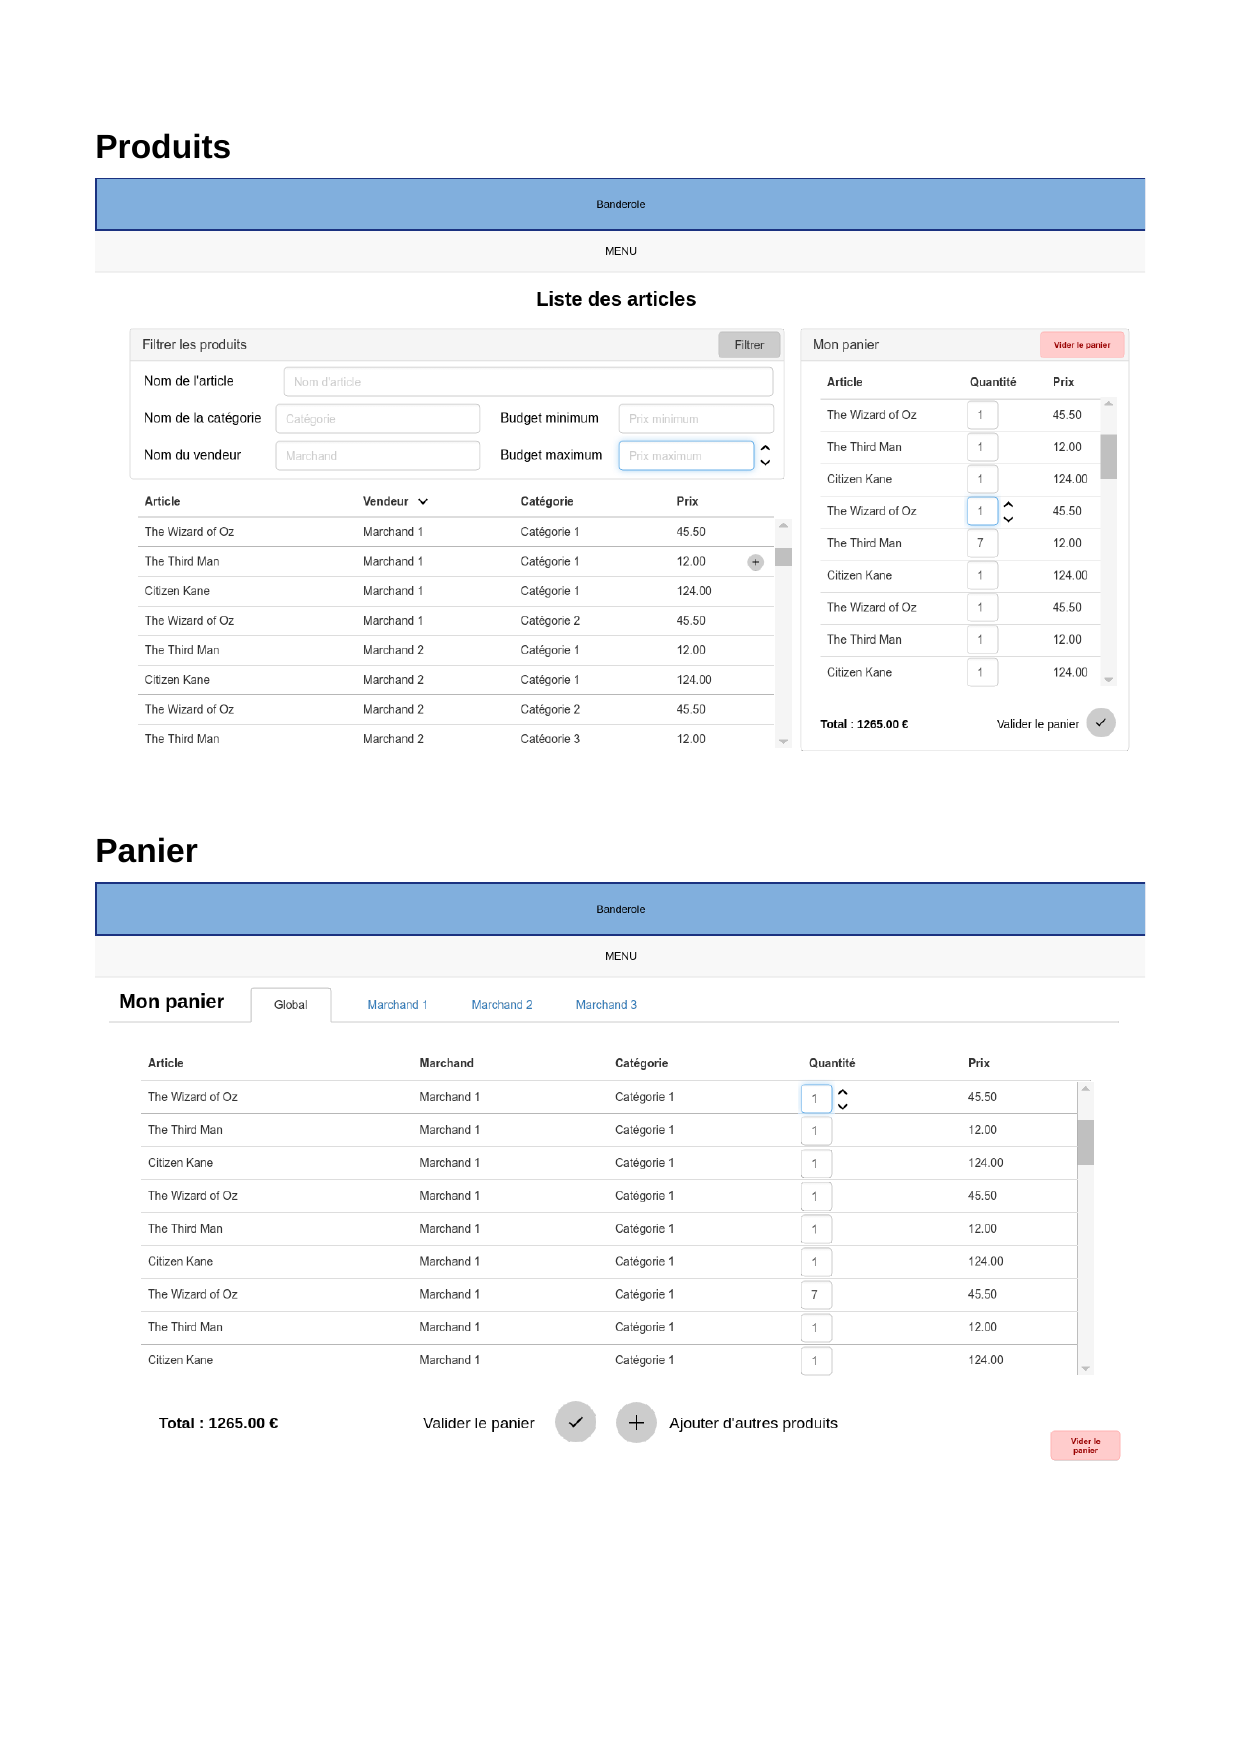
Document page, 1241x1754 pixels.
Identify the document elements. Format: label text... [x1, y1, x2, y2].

subtitle Produits [95, 127, 1145, 166]
picture [95, 178, 1146, 769]
picture [95, 882, 1146, 1474]
subtitle Panier [95, 831, 1145, 870]
